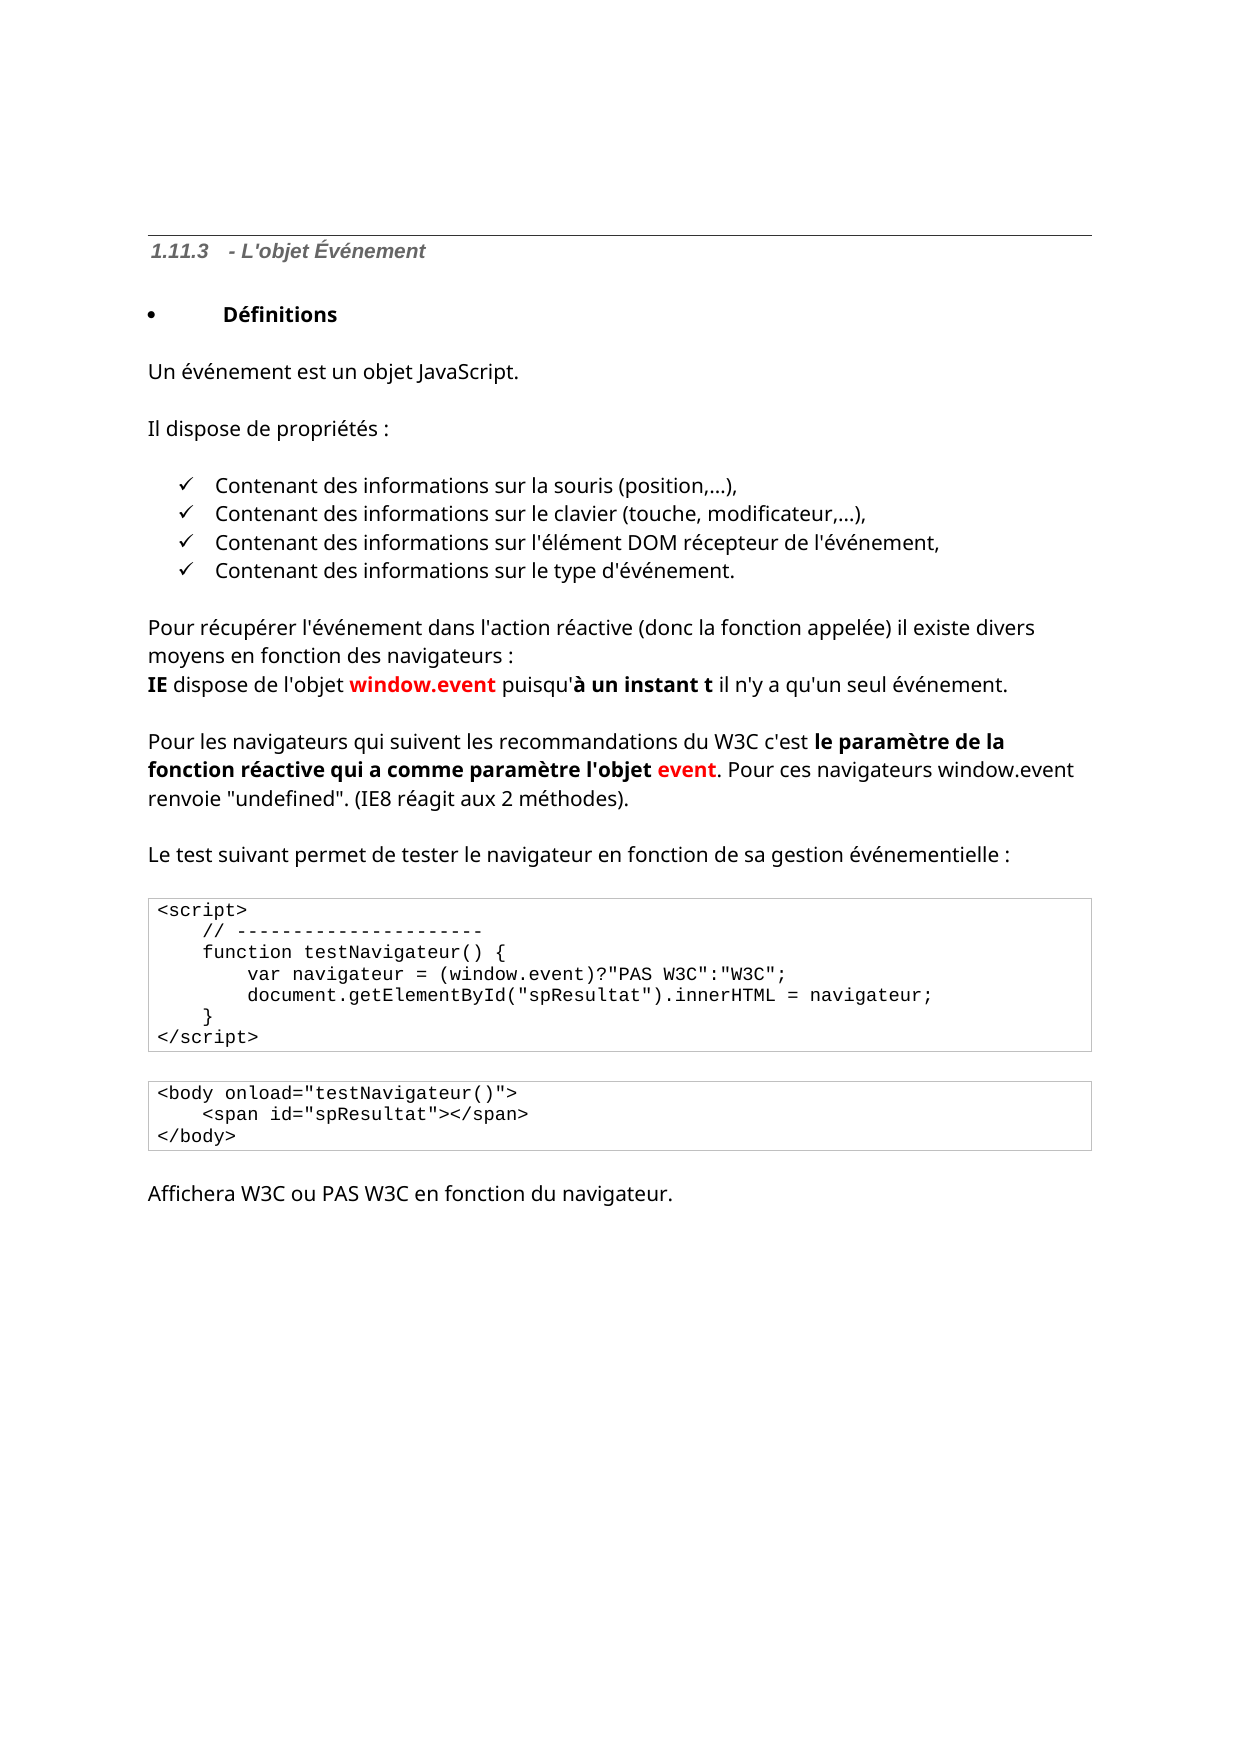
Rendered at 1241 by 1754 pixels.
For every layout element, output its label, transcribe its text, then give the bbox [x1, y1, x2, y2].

text Un événement est un objet JavaScript. [148, 357, 1092, 386]
text <script> [149, 899, 1091, 919]
list Contenant des informations sur la souris (position,…), [177, 471, 1092, 499]
list Contenant des informations sur l'élément DOM récepteur de l'événement, [177, 528, 1092, 556]
text <body onload="testNavigateur()"> [149, 1082, 1091, 1102]
text Affichera W3C ou PAS W3C en fonction du navigateur. [148, 1179, 1092, 1208]
text IE dispose de l'objet window.event puisqu'à un instant t il n'y a qu'un seul événement. [148, 670, 1092, 698]
text </script> [149, 1025, 1091, 1051]
text // ---------------------- [149, 919, 1091, 940]
text </body> [149, 1123, 1091, 1150]
subtitle - L'objet Événement [148, 236, 1092, 266]
text Le test suivant permet de tester le navigateur en fonction de sa gestion événementielle : [148, 841, 1092, 869]
list Contenant des informations sur le type d'événement. [177, 556, 1092, 584]
text function testNavigateur() { [149, 940, 1091, 961]
text Pour récupérer l'événement dans l'action réactive (donc la fonction appelée) il existe divers moyens en fonction des navigateurs : [148, 613, 1092, 670]
list Définitions [148, 300, 1092, 329]
text } [149, 1004, 1091, 1025]
text Il dispose de propriétés : [148, 414, 1092, 442]
text document.getElementById("spResultat").innerHTML = navigateur; [149, 982, 1091, 1004]
text var navigateur = (window.event)?"PAS W3C":"W3C"; [149, 961, 1091, 982]
list Contenant des informations sur le clavier (touche, modificateur,…), [177, 499, 1092, 528]
text <span id="spResultat"></span> [149, 1102, 1091, 1123]
text Pour les navigateurs qui suivent les recommandations du W3C c'est le paramètre de la fonction réactive qui a comme paramètre l'objet event. Pour ces navigateurs window.event renvoie "undefined". (IE8 réagit aux 2 méthodes). [148, 727, 1092, 812]
